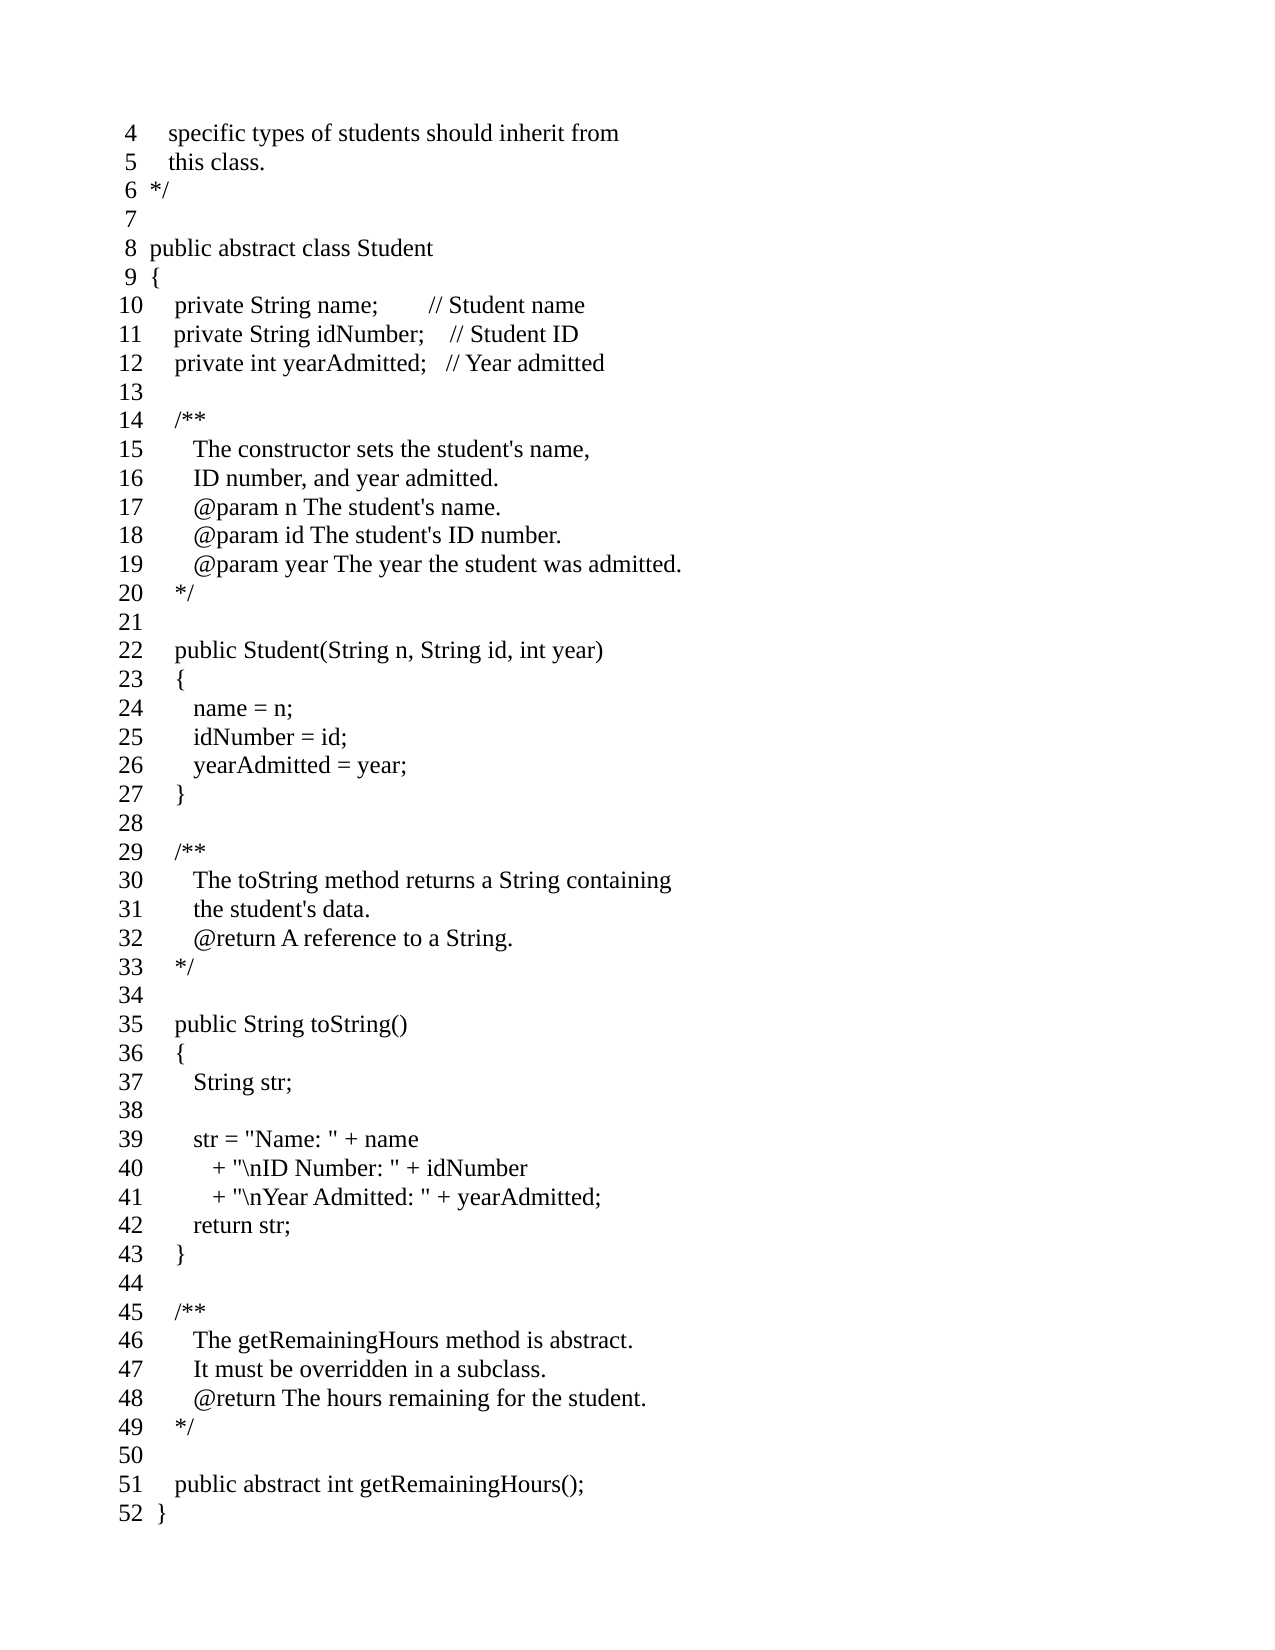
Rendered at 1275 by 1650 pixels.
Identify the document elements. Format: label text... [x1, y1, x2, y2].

text 6 */ [118, 176, 1157, 204]
text 28 [118, 808, 1157, 837]
text 25 idNumber = id; [118, 722, 1157, 751]
text 35 public String toString() [118, 1009, 1157, 1038]
text 50 [118, 1441, 1157, 1469]
text 34 [118, 981, 1157, 1009]
text 49 */ [118, 1412, 1157, 1441]
text 48 @return The hours remaining for the student. [118, 1383, 1157, 1412]
text 38 [118, 1096, 1157, 1124]
text 44 [118, 1268, 1157, 1297]
text 19 @param year The year the student was admitted. [118, 549, 1157, 578]
text 24 name = n; [118, 693, 1157, 722]
text 14 /** [118, 406, 1157, 434]
text 42 return str; [118, 1211, 1157, 1239]
text 11 private String idNumber; // Student ID [118, 319, 1157, 348]
text 43 } [118, 1239, 1157, 1268]
text 47 It must be overridden in a subclass. [118, 1354, 1157, 1383]
text 7 [118, 204, 1157, 233]
text 31 the student's data. [118, 894, 1157, 923]
text 45 /** [118, 1297, 1157, 1326]
text 37 String str; [118, 1067, 1157, 1096]
text 13 [118, 377, 1157, 406]
text 52 } [118, 1498, 1157, 1527]
text 18 @param id The student's ID number. [118, 521, 1157, 549]
text 36 { [118, 1038, 1157, 1067]
text 27 } [118, 779, 1157, 808]
text 41 + "\nYear Admitted: " + yearAdmitted; [118, 1182, 1157, 1211]
text 23 { [118, 664, 1157, 693]
text 20 */ [118, 578, 1157, 607]
text 32 @return A reference to a String. [118, 923, 1157, 952]
text 21 [118, 607, 1157, 636]
text 15 The constructor sets the student's name, [118, 434, 1157, 463]
text 4 specific types of students should inherit from [118, 118, 1157, 147]
text 10 private String name; // Student name [118, 291, 1157, 319]
text 8 public abstract class Student [118, 233, 1157, 262]
text 46 The getRemainingHours method is abstract. [118, 1326, 1157, 1354]
text 39 str = "Name: " + name [118, 1124, 1157, 1153]
text 33 */ [118, 952, 1157, 981]
text 40 + "\nID Number: " + idNumber [118, 1153, 1157, 1182]
text 51 public abstract int getRemainingHours(); [118, 1469, 1157, 1498]
text 26 yearAdmitted = year; [118, 751, 1157, 779]
text 17 @param n The student's name. [118, 492, 1157, 521]
text 12 private int yearAdmitted; // Year admitted [118, 348, 1157, 377]
text 5 this class. [118, 147, 1157, 176]
text 29 /** [118, 837, 1157, 866]
text 9 { [118, 262, 1157, 291]
text 16 ID number, and year admitted. [118, 463, 1157, 492]
text 30 The toString method returns a String containing [118, 866, 1157, 894]
text 22 public Student(String n, String id, int year) [118, 636, 1157, 664]
